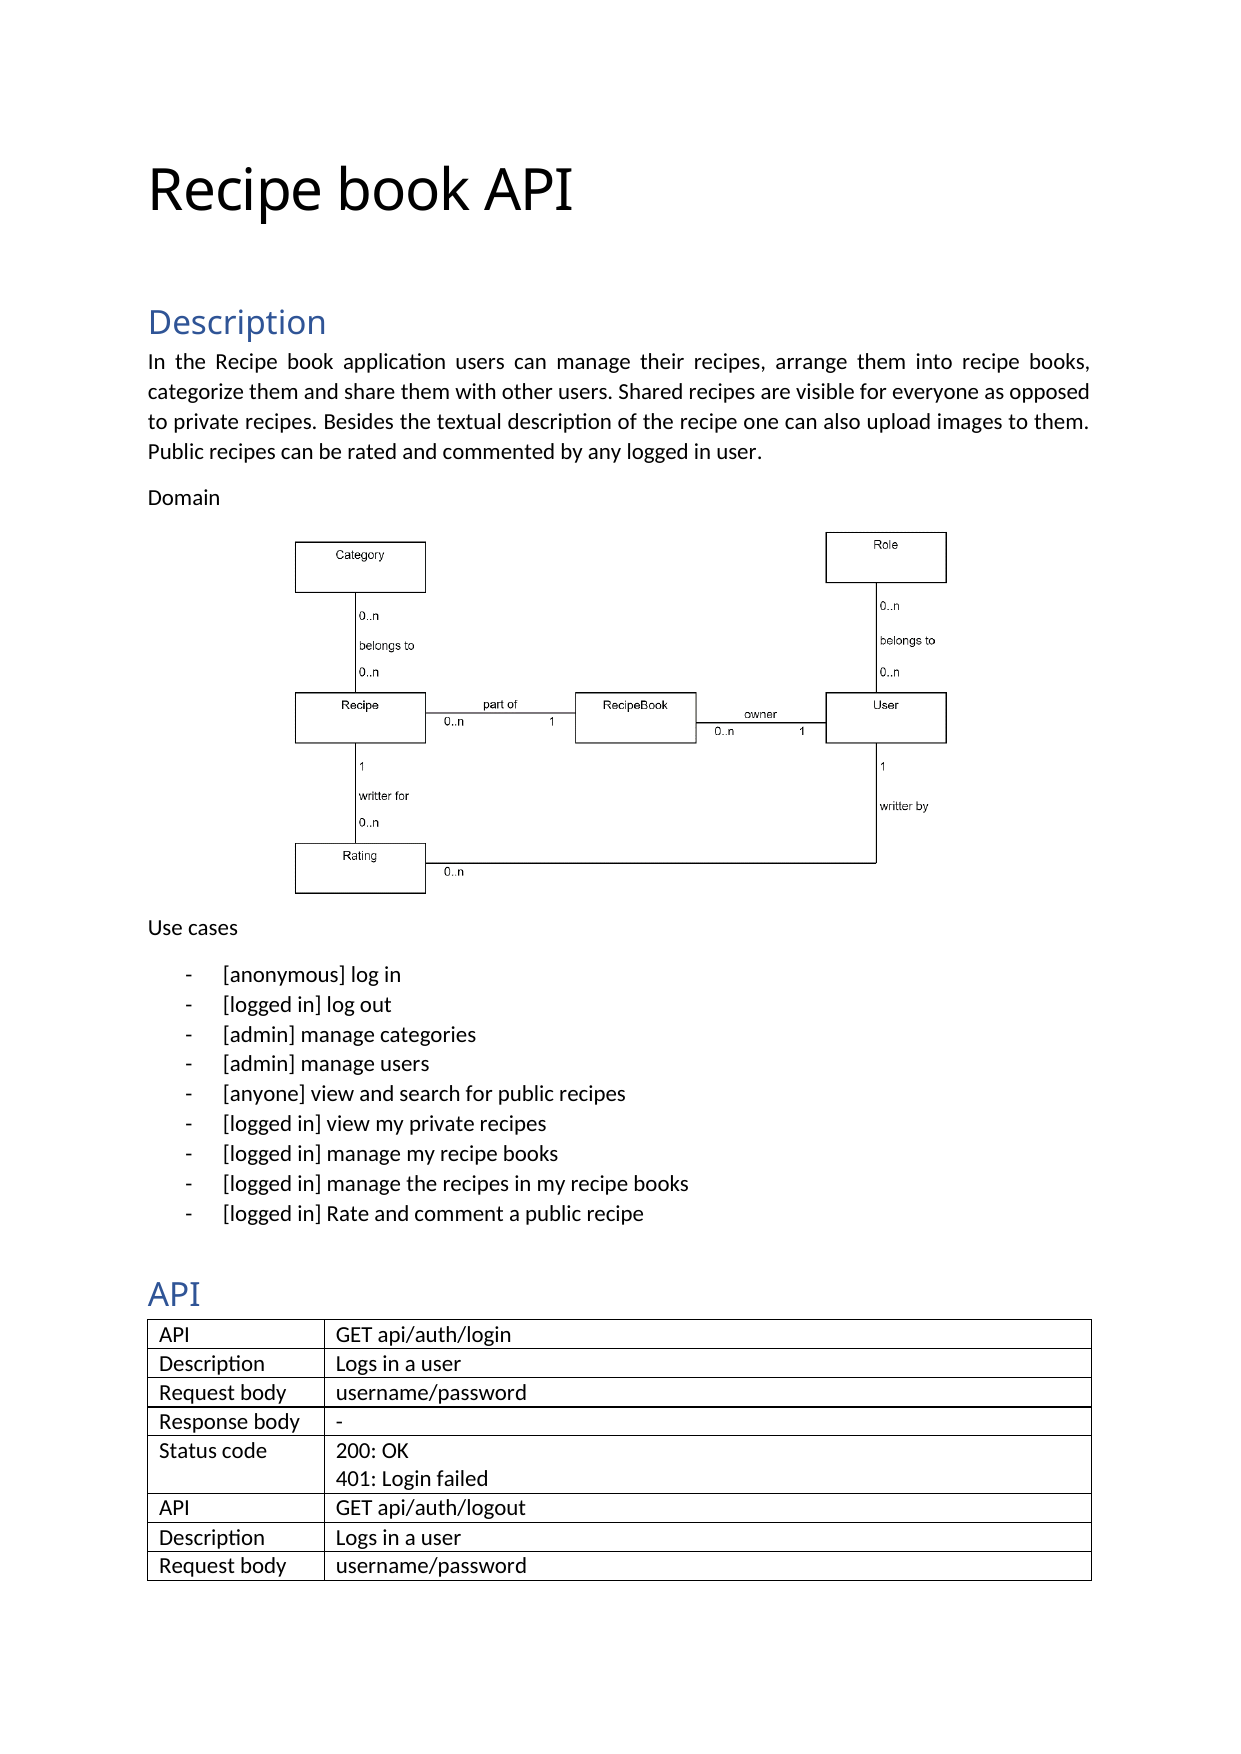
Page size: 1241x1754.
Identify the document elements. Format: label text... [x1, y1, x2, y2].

table_cell - [325, 1408, 1091, 1435]
table_header API [148, 1320, 324, 1348]
table_cell username/password [325, 1378, 1091, 1406]
subtitle API [148, 1271, 1093, 1316]
list [logged in] Rate and comment a public recipe [185, 1199, 1093, 1227]
text Recipe book API [148, 148, 1093, 227]
list [admin] manage categories [185, 1020, 1093, 1048]
text Use cases [148, 913, 1093, 941]
table_header GET api/auth/login [325, 1320, 1091, 1348]
list [logged in] manage the recipes in my recipe books [185, 1169, 1093, 1197]
list [anyone] view and search for public recipes [185, 1079, 1093, 1107]
table_cell Response body [148, 1408, 324, 1435]
list [logged in] view my private recipes [185, 1109, 1093, 1137]
table_cell Description [148, 1523, 324, 1551]
table_cell Request body [148, 1552, 324, 1580]
text Domain [148, 483, 1093, 511]
table_cell Request body [148, 1378, 324, 1406]
subtitle Description [148, 299, 1093, 344]
list [admin] manage users [185, 1049, 1093, 1078]
list [logged in] manage my recipe books [185, 1139, 1093, 1167]
table_cell API [148, 1494, 324, 1522]
table_cell Logs in a user [325, 1349, 1091, 1377]
table_cell GET api/auth/logout [325, 1494, 1091, 1522]
table_cell 200: OK 401: Login failed [325, 1436, 1091, 1492]
list [anonymous] log in [185, 960, 1093, 988]
text In the Recipe book application users can manage their recipes, arrange them into recipe books, categorize them and share them with other users. Shared recipes are visible for everyone as opposed to private recipes. Besides the textual description of the recipe one can also upload images to them. Public recipes can be rated and commented by any logged in user. [148, 347, 1093, 465]
table_cell Description [148, 1349, 324, 1377]
table_cell Logs in a user [325, 1523, 1091, 1551]
list [logged in] log out [185, 990, 1093, 1018]
table_cell Status code [148, 1436, 324, 1492]
table_cell username/password [325, 1552, 1091, 1580]
